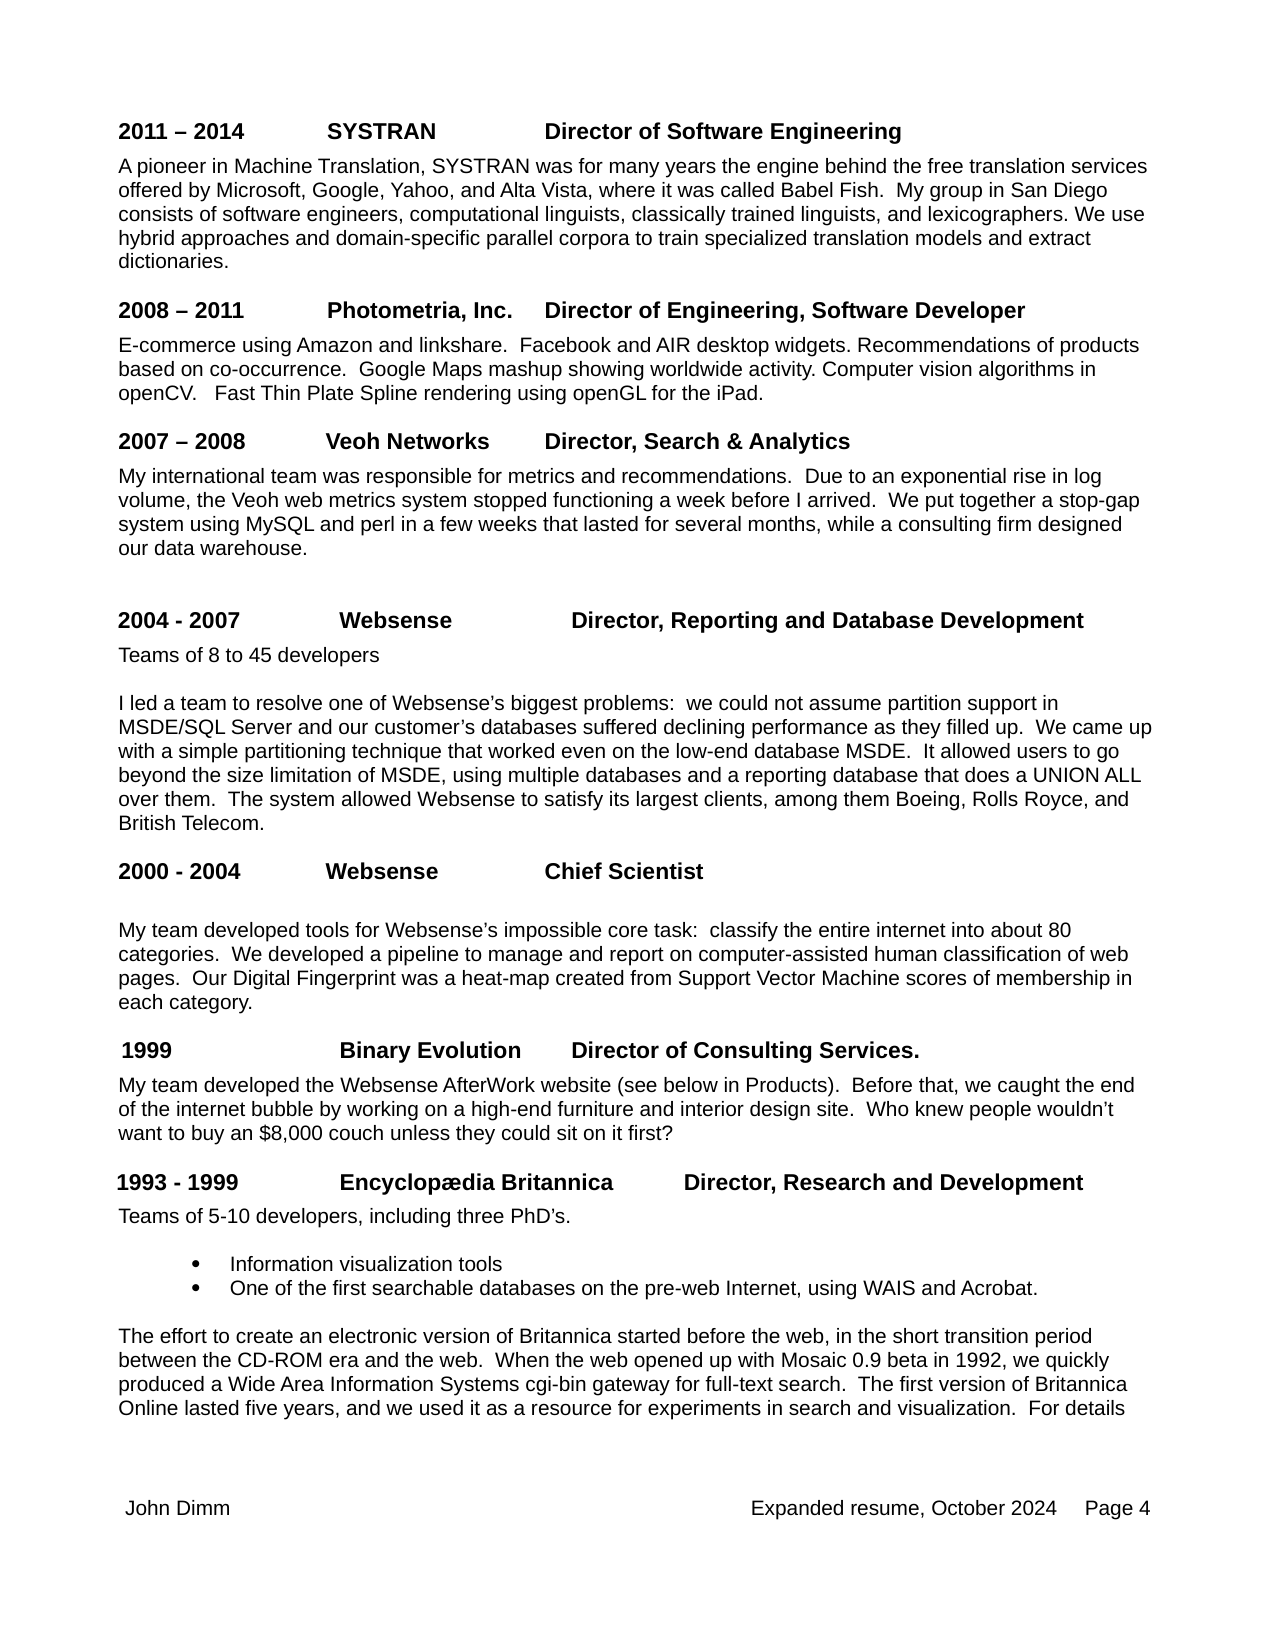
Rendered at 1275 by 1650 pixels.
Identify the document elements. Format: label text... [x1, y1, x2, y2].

table_header Director, Reporting and Database Development [571, 608, 1128, 643]
table_header Binary Evolution [339, 1038, 571, 1073]
table_header Veoh Networks [325, 428, 544, 464]
text A pioneer in Machine Translation, SYSTRAN was for many years the engine behind the free translation services offered by Microsoft, Google, Yahoo, and Alta Vista, where it was called Babel Fish. My group in San Diego consists of software engineers, computational linguists, classically trained linguists, and lexicographers. We use hybrid approaches and domain-specific parallel corpora to train specialized translation models and extract dictionaries. [118, 153, 1157, 273]
text Teams of 8 to 45 developers [118, 643, 1157, 667]
table_header 1999 [121, 1038, 339, 1073]
text E-commerce using Amazon and linkshare. Facebook and AIR desktop widgets. Recommendations of products based on co-occurrence. Google Maps mashup showing worldwide activity. Computer vision algorithms in openCV. Fast Thin Plate Spline rendering using openGL for the iPad. [118, 332, 1157, 404]
list Information visualization tools [192, 1252, 1157, 1276]
table_header 2004 - 2007 [118, 608, 339, 643]
table_header Director of Software Engineering [544, 118, 1098, 153]
text The effort to create an electronic version of Britannica started before the web, in the short transition period between the CD-ROM era and the web. When the web opened up with Mosaic 0.9 beta in 1992, we quickly produced a Wide Area Information Systems cgi-bin gateway for full-text search. The first version of Britannica Online lasted five years, and we used it as a resource for experiments in search and visualization. For details [118, 1324, 1157, 1420]
table_header Chief Scientist [544, 858, 1093, 894]
table_header SYSTRAN [327, 118, 544, 153]
table_header Director, Research and Development [684, 1169, 1151, 1204]
text My team developed tools for Websense’s impossible core task: classify the entire internet into about 80 categories. We developed a pipeline to manage and report on computer-assisted human classification of web pages. Our Digital Fingerprint was a heat-map created from Support Vector Machine scores of membership in each category. [118, 918, 1157, 1013]
list One of the first searchable databases on the pre-web Internet, using WAIS and Acrobat. [192, 1276, 1157, 1300]
table_header Director, Search & Analytics [544, 428, 1093, 464]
table_header 2007 – 2008 [118, 428, 325, 464]
table_header Websense [325, 858, 544, 894]
table_header Encyclopædia Britannica [339, 1169, 683, 1204]
table_header Websense [339, 608, 571, 643]
table_header Director of Consulting Services. [571, 1038, 1151, 1073]
text My team developed the Websense AfterWork website (see below in Products). Before that, we caught the end of the internet bubble by working on a high-end furniture and interior design site. Who knew people wouldn’t want to buy an $8,000 couch unless they could sit on it first? [118, 1073, 1157, 1144]
text My international team was responsible for metrics and recommendations. Due to an exponential rise in log volume, the Veoh web metrics system stopped functioning a week before I arrived. We put together a stop-gap system using MySQL and perl in a few weeks that lasted for several months, while a consulting firm designed our data warehouse. [118, 464, 1157, 559]
text I led a team to resolve one of Websense’s biggest problems: we could not assume partition support in MSDE/SQL Server and our customer’s databases suffered declining performance as they filled up. We came up with a simple partitioning technique that worked even on the low-end database MSDE. It allowed users to go beyond the size limitation of MSDE, using multiple databases and a reporting database that does a UNION ALL over them. The system allowed Websense to satisfy its largest clients, among them Boeing, Rolls Royce, and British Telecom. [118, 691, 1157, 834]
table_header Director of Engineering, Software Developer [544, 297, 1098, 332]
table_header 2008 – 2011 [118, 297, 327, 332]
table_header 1993 - 1999 [116, 1169, 339, 1204]
text Teams of 5-10 developers, including three PhD’s. [118, 1204, 1157, 1228]
table_header Photometria, Inc. [327, 297, 544, 332]
table_header 2000 - 2004 [118, 858, 325, 894]
table_header 2011 – 2014 [118, 118, 327, 153]
